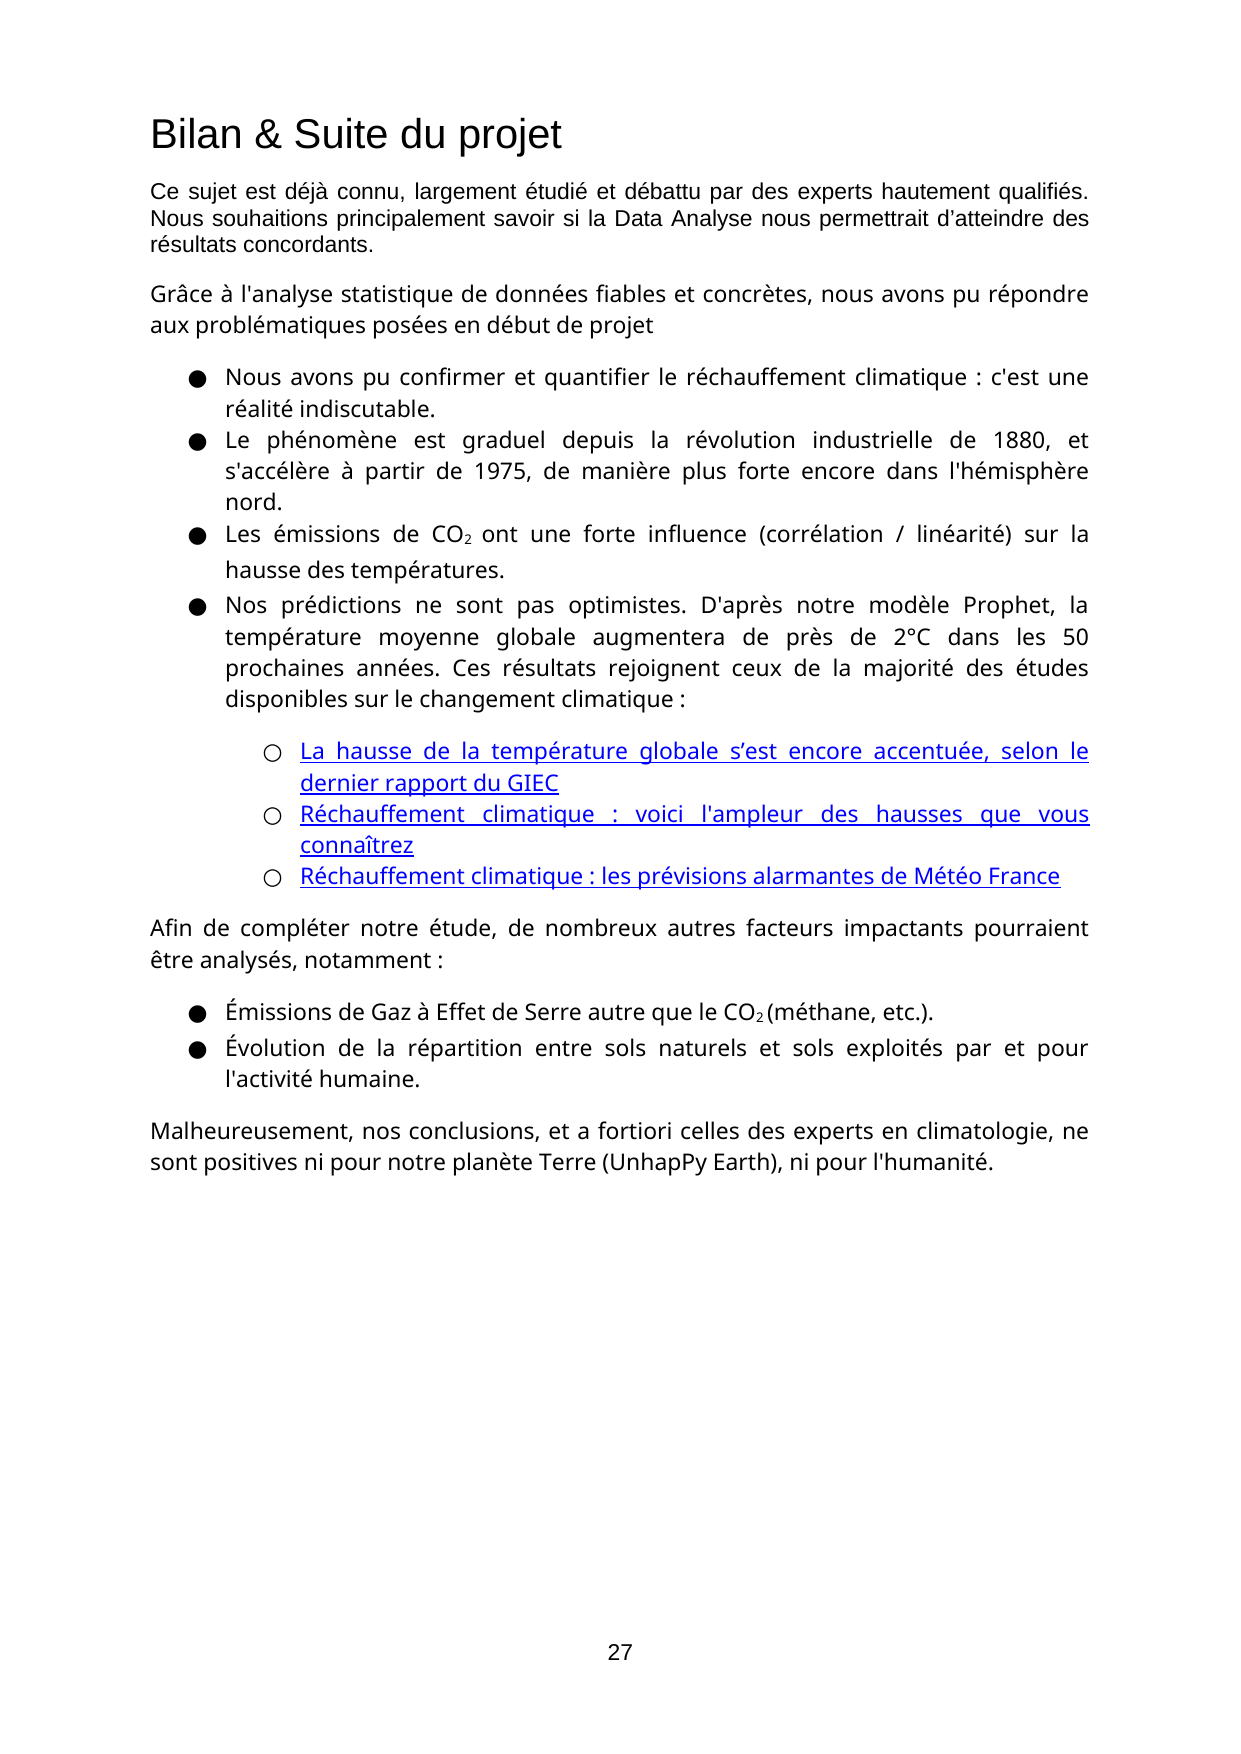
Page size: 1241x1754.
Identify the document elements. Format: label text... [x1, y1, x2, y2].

list Nos prédictions ne sont pas optimistes. D'après notre modèle Prophet, la température moyenne globale augmentera de près de 2°C dans les 50 prochaines années. Ces résultats rejoignent ceux de la majorité des études disponibles sur le changement climatique : [187, 589, 1090, 714]
list Émissions de Gaz à Effet de Serre autre que le CO2 (méthane, etc.). [187, 996, 1090, 1027]
text Malheureusement, nos conclusions, et a fortiori celles des experts en climatologie, ne sont positives ni pour notre planète Terre (UnhapPy Earth), ni pour l'humanité. [150, 1115, 1090, 1177]
list Nous avons pu confirmer et quantifier le réchauffement climatique : c'est une réalité indiscutable. [187, 361, 1090, 424]
list Réchauffement climatique : voici l'ampleur des hausses que vous connaîtrez [262, 798, 1090, 860]
subtitle Bilan & Suite du projet [150, 109, 1090, 157]
list La hausse de la température globale s’est encore accentuée, selon le dernier rapport du GIEC [262, 735, 1090, 798]
text Grâce à l'analyse statistique de données fiables et concrètes, nous avons pu répondre aux problématiques posées en début de projet [150, 278, 1090, 341]
text Afin de compléter notre étude, de nombreux autres facteurs impactants pourraient être analysés, notamment : [150, 912, 1090, 975]
list Évolution de la répartition entre sols naturels et sols exploités par et pour l'activité humaine. [187, 1032, 1090, 1094]
list Le phénomène est graduel depuis la révolution industrielle de 1880, et s'accélère à partir de 1975, de manière plus forte encore dans l'hémisphère nord. [187, 424, 1090, 518]
list Réchauffement climatique : les prévisions alarmantes de Météo France [262, 860, 1090, 892]
text Ce sujet est déjà connu, largement étudié et débattu par des experts hautement qualifiés. Nous souhaitions principalement savoir si la Data Analyse nous permettrait d’atteindre des résultats concordants. [150, 178, 1090, 257]
list Les émissions de CO2 ont une forte influence (corrélation / linéarité) sur la hausse des températures. [187, 518, 1090, 585]
